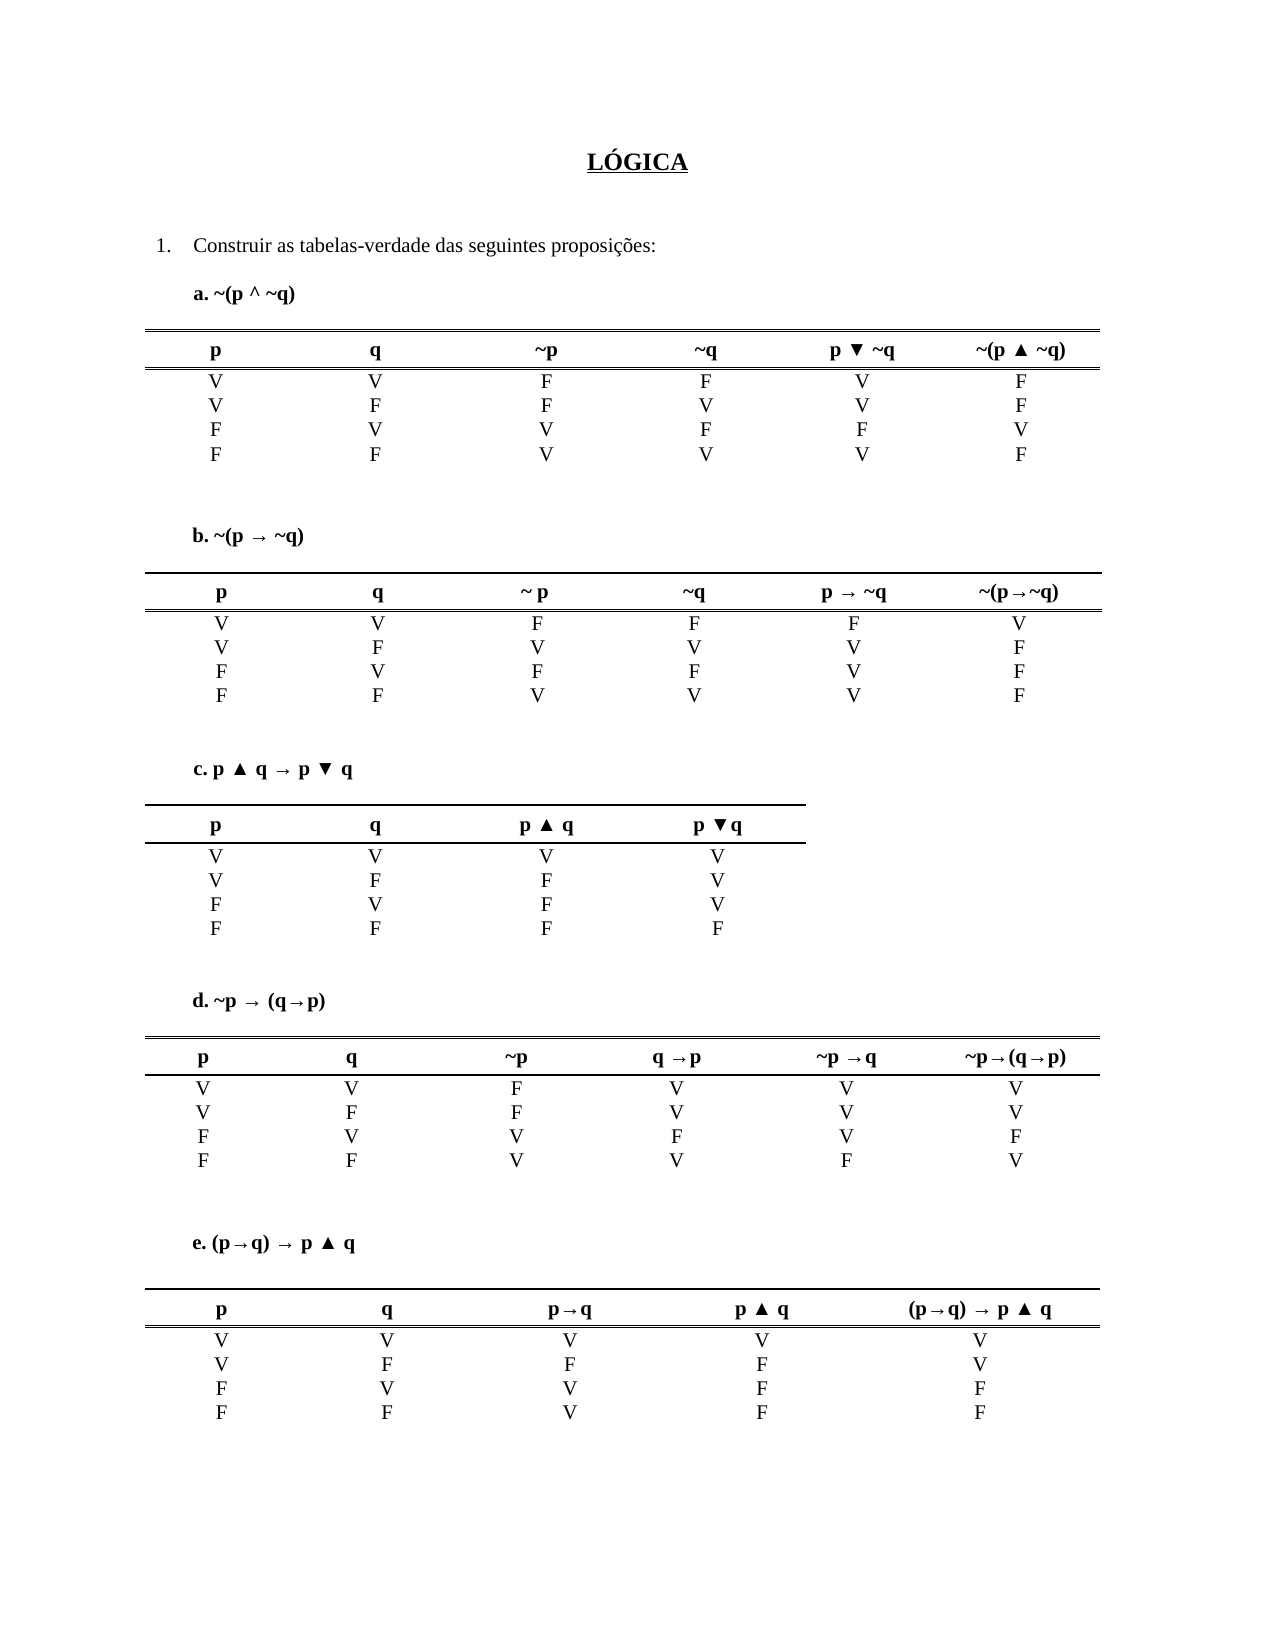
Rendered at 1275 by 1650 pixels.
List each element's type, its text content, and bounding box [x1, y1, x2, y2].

table_header ~p→(q→p) [931, 1039, 1100, 1074]
table_cell V [145, 635, 298, 659]
table_cell F [941, 393, 1100, 417]
table_cell V [771, 635, 936, 659]
table_cell V [860, 1328, 1100, 1352]
table_cell V [145, 1100, 261, 1124]
table_cell F [441, 1100, 591, 1124]
table_cell F [287, 441, 464, 466]
table_header (p→q) → p ▲ q [860, 1290, 1100, 1325]
table_cell F [145, 916, 287, 940]
table_cell V [475, 1328, 664, 1352]
table_cell V [783, 393, 941, 417]
table_cell V [457, 684, 617, 707]
table_cell V [783, 370, 941, 393]
table_cell F [298, 1352, 475, 1376]
table_cell F [936, 684, 1102, 707]
table_cell V [591, 1076, 762, 1100]
table_cell F [287, 393, 464, 417]
table_cell V [441, 1148, 591, 1172]
table_cell V [145, 868, 287, 892]
table_cell V [762, 1124, 931, 1148]
table_cell F [475, 1352, 664, 1376]
table_cell F [457, 612, 617, 635]
table_cell V [464, 441, 629, 466]
table_cell V [629, 844, 806, 868]
table_cell V [591, 1100, 762, 1124]
table_cell F [464, 868, 629, 892]
table_cell V [629, 892, 806, 916]
table_cell V [145, 370, 287, 393]
list Construir as tabelas-verdade das seguintes proposições: [156, 233, 1157, 257]
table_cell F [145, 418, 287, 441]
table_cell F [298, 1400, 475, 1424]
table_header p ▲ q [464, 806, 629, 841]
table_cell F [591, 1124, 762, 1148]
text LÓGICA [118, 147, 1157, 176]
table_cell V [298, 659, 457, 683]
table_header ~(p ▲ ~q) [941, 332, 1100, 367]
table_cell F [936, 635, 1102, 659]
table_header p [145, 574, 298, 609]
table_cell F [860, 1400, 1100, 1424]
table_cell F [145, 441, 287, 466]
text b. ~(p → ~q) [118, 523, 1157, 547]
table_cell F [287, 868, 464, 892]
table_header p [145, 1290, 298, 1325]
table_cell F [464, 892, 629, 916]
table_header p → ~q [771, 574, 936, 609]
table_cell V [771, 684, 936, 707]
list c. p ▲ q → p ▼ q [156, 756, 1157, 780]
table_cell F [441, 1076, 591, 1100]
table_cell V [145, 1352, 298, 1376]
table_cell F [664, 1352, 859, 1376]
list a. ~(p ^ ~q) [156, 281, 1157, 305]
table_cell V [457, 635, 617, 659]
table_header ~p [441, 1039, 591, 1074]
table_cell F [145, 892, 287, 916]
table_cell F [457, 659, 617, 683]
table_header ~(p→~q) [936, 574, 1102, 609]
table_header q →p [591, 1039, 762, 1074]
table_cell V [464, 844, 629, 868]
table_cell F [941, 370, 1100, 393]
table_cell F [617, 659, 771, 683]
table_cell V [629, 393, 783, 417]
table_cell F [145, 1376, 298, 1400]
table_cell F [464, 370, 629, 393]
table_cell V [145, 612, 298, 635]
table_cell V [287, 844, 464, 868]
table_cell F [941, 441, 1100, 466]
table_cell V [145, 393, 287, 417]
table_cell F [298, 635, 457, 659]
table_cell F [860, 1376, 1100, 1400]
table_header p ▼ ~q [783, 332, 941, 367]
table_cell F [145, 1124, 261, 1148]
table_cell F [287, 916, 464, 940]
table_cell F [464, 393, 629, 417]
table_cell F [664, 1400, 859, 1424]
table_cell F [629, 916, 806, 940]
table_header ~p [464, 332, 629, 367]
table_cell V [941, 418, 1100, 441]
table_cell V [287, 418, 464, 441]
table_header ~ p [457, 574, 617, 609]
table_header ~p →q [762, 1039, 931, 1074]
table_cell V [287, 370, 464, 393]
table_cell V [931, 1076, 1100, 1100]
table_cell V [298, 1376, 475, 1400]
table_cell V [860, 1352, 1100, 1376]
table_cell V [261, 1124, 441, 1148]
table_cell F [931, 1124, 1100, 1148]
table_cell F [145, 1148, 261, 1172]
table_cell V [617, 684, 771, 707]
table_cell F [261, 1100, 441, 1124]
table_cell V [664, 1328, 859, 1352]
table_header ~q [617, 574, 771, 609]
table_cell V [298, 1328, 475, 1352]
table_cell V [783, 441, 941, 466]
table_cell V [931, 1100, 1100, 1124]
table_cell V [441, 1124, 591, 1148]
table_cell F [936, 659, 1102, 683]
table_cell F [145, 684, 298, 707]
table_cell F [145, 1400, 298, 1424]
table_cell F [629, 418, 783, 441]
table_cell F [664, 1376, 859, 1400]
table_cell F [298, 684, 457, 707]
table_cell V [762, 1100, 931, 1124]
table_cell V [261, 1076, 441, 1100]
table_cell V [617, 635, 771, 659]
table_header p ▲ q [664, 1290, 859, 1325]
table_cell V [287, 892, 464, 916]
table_cell V [762, 1076, 931, 1100]
table_header q [298, 1290, 475, 1325]
table_cell V [591, 1148, 762, 1172]
table_header q [261, 1039, 441, 1074]
text e. (p→q) → p ▲ q [118, 1230, 1157, 1254]
table_cell F [145, 659, 298, 683]
table_cell V [298, 612, 457, 635]
table_header p ▼q [629, 806, 806, 841]
table_cell V [629, 441, 783, 466]
table_cell F [629, 370, 783, 393]
table_cell V [145, 1076, 261, 1100]
table_header q [298, 574, 457, 609]
table_cell F [617, 612, 771, 635]
table_header p [145, 332, 287, 367]
table_cell F [771, 612, 936, 635]
table_cell F [261, 1148, 441, 1172]
table_cell V [931, 1148, 1100, 1172]
table_cell V [145, 1328, 298, 1352]
table_cell F [762, 1148, 931, 1172]
table_header p→q [475, 1290, 664, 1325]
table_cell V [936, 612, 1102, 635]
table_cell V [629, 868, 806, 892]
table_cell F [464, 916, 629, 940]
table_header q [287, 332, 464, 367]
table_cell V [145, 844, 287, 868]
table_cell V [771, 659, 936, 683]
table_cell F [783, 418, 941, 441]
table_header p [145, 1039, 261, 1074]
table_cell V [475, 1400, 664, 1424]
table_cell V [464, 418, 629, 441]
table_cell V [475, 1376, 664, 1400]
table_header p [145, 806, 287, 841]
text d. ~p → (q→p) [118, 988, 1157, 1012]
table_header q [287, 806, 464, 841]
table_header ~q [629, 332, 783, 367]
